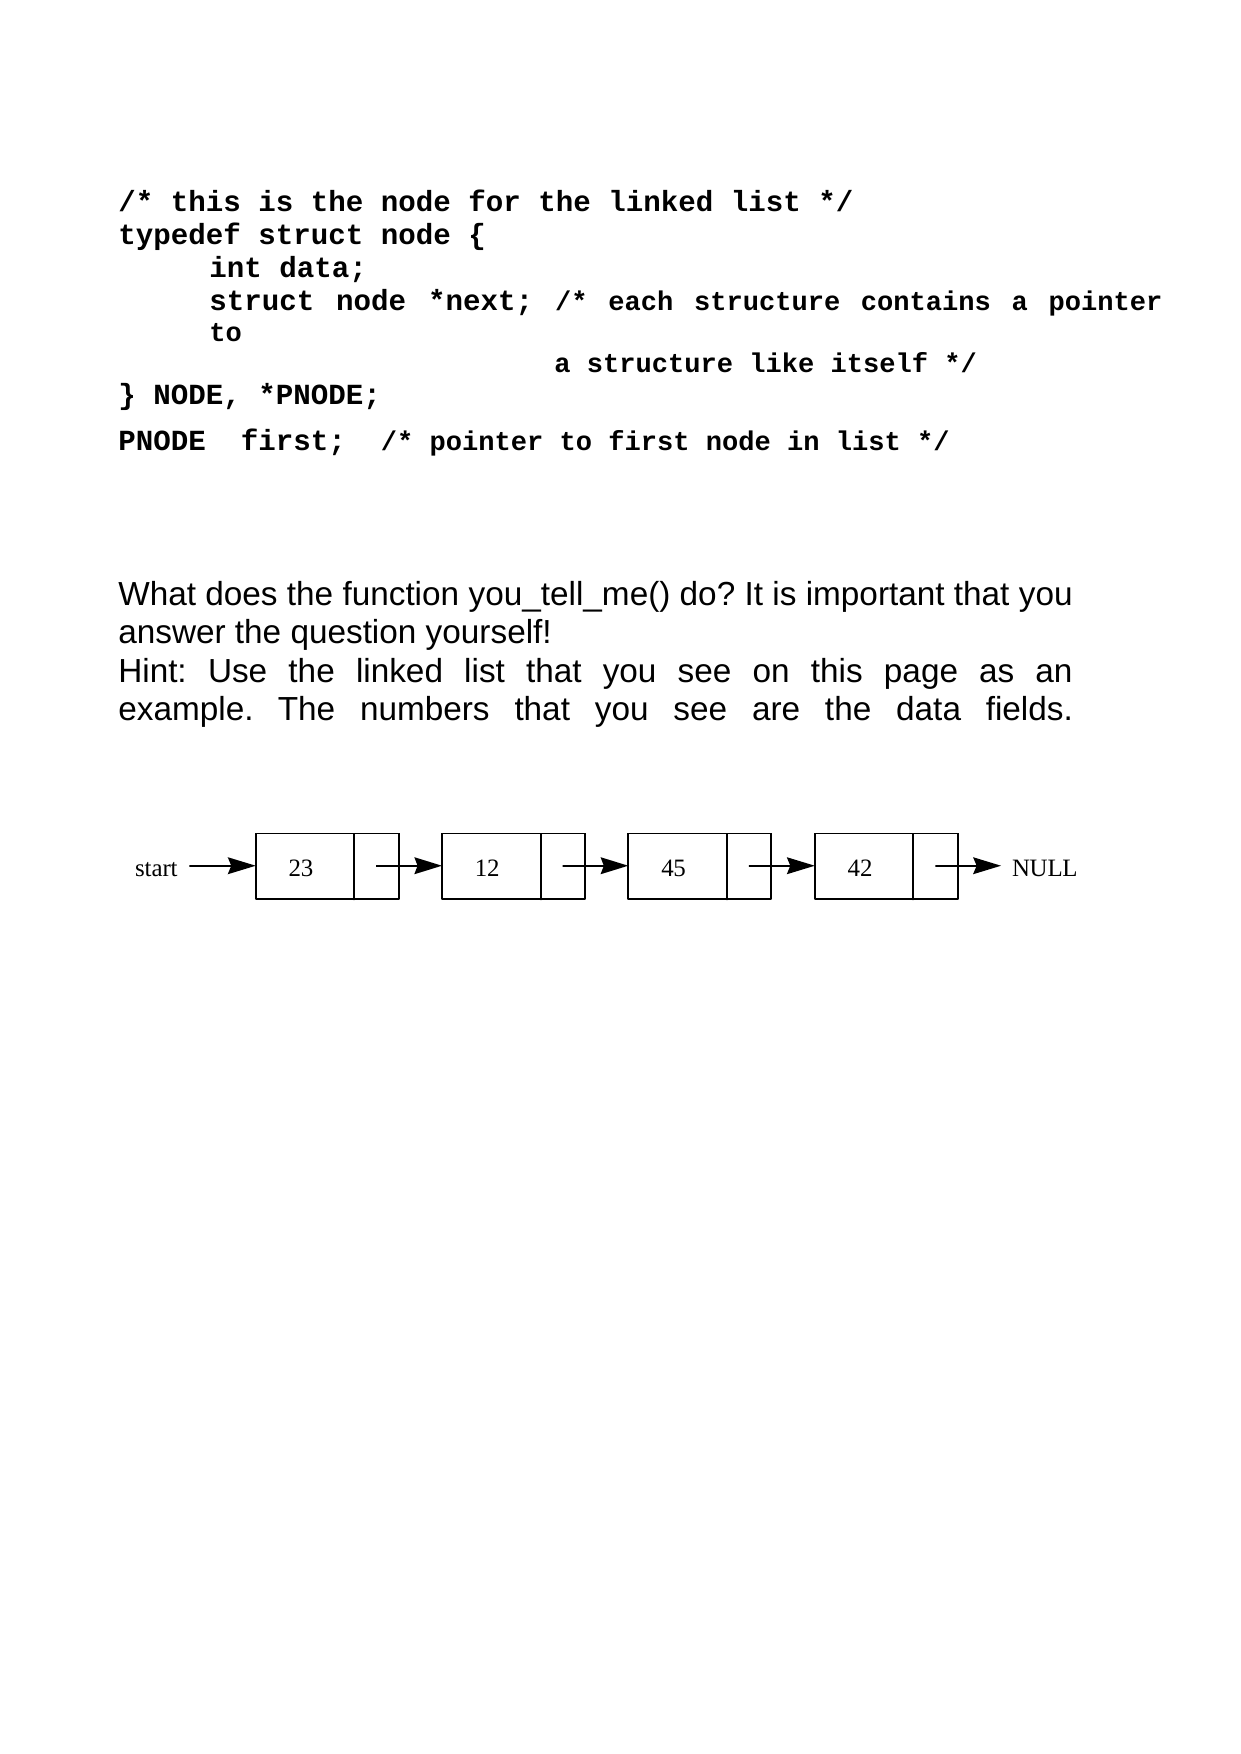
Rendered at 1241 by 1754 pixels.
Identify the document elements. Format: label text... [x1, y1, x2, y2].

text } NODE, *PNODE; [118, 380, 1162, 413]
text PNODE first; /* pointer to first node in list */ [118, 426, 1162, 459]
text a structure like itself */ [284, 349, 1162, 380]
text What does the function you_tell_me() do? It is important that you answer the question yourself! [118, 574, 1074, 651]
text typedef struct node { [118, 220, 1162, 253]
text Hint: Use the linked list that you see on this page as an example. The numbers that you see are the data fields. [118, 651, 1074, 804]
text /* this is the node for the linked list */ [118, 187, 1162, 220]
text struct node *next; /* each structure contains a pointer to [209, 286, 1162, 349]
text int data; [193, 253, 1162, 286]
